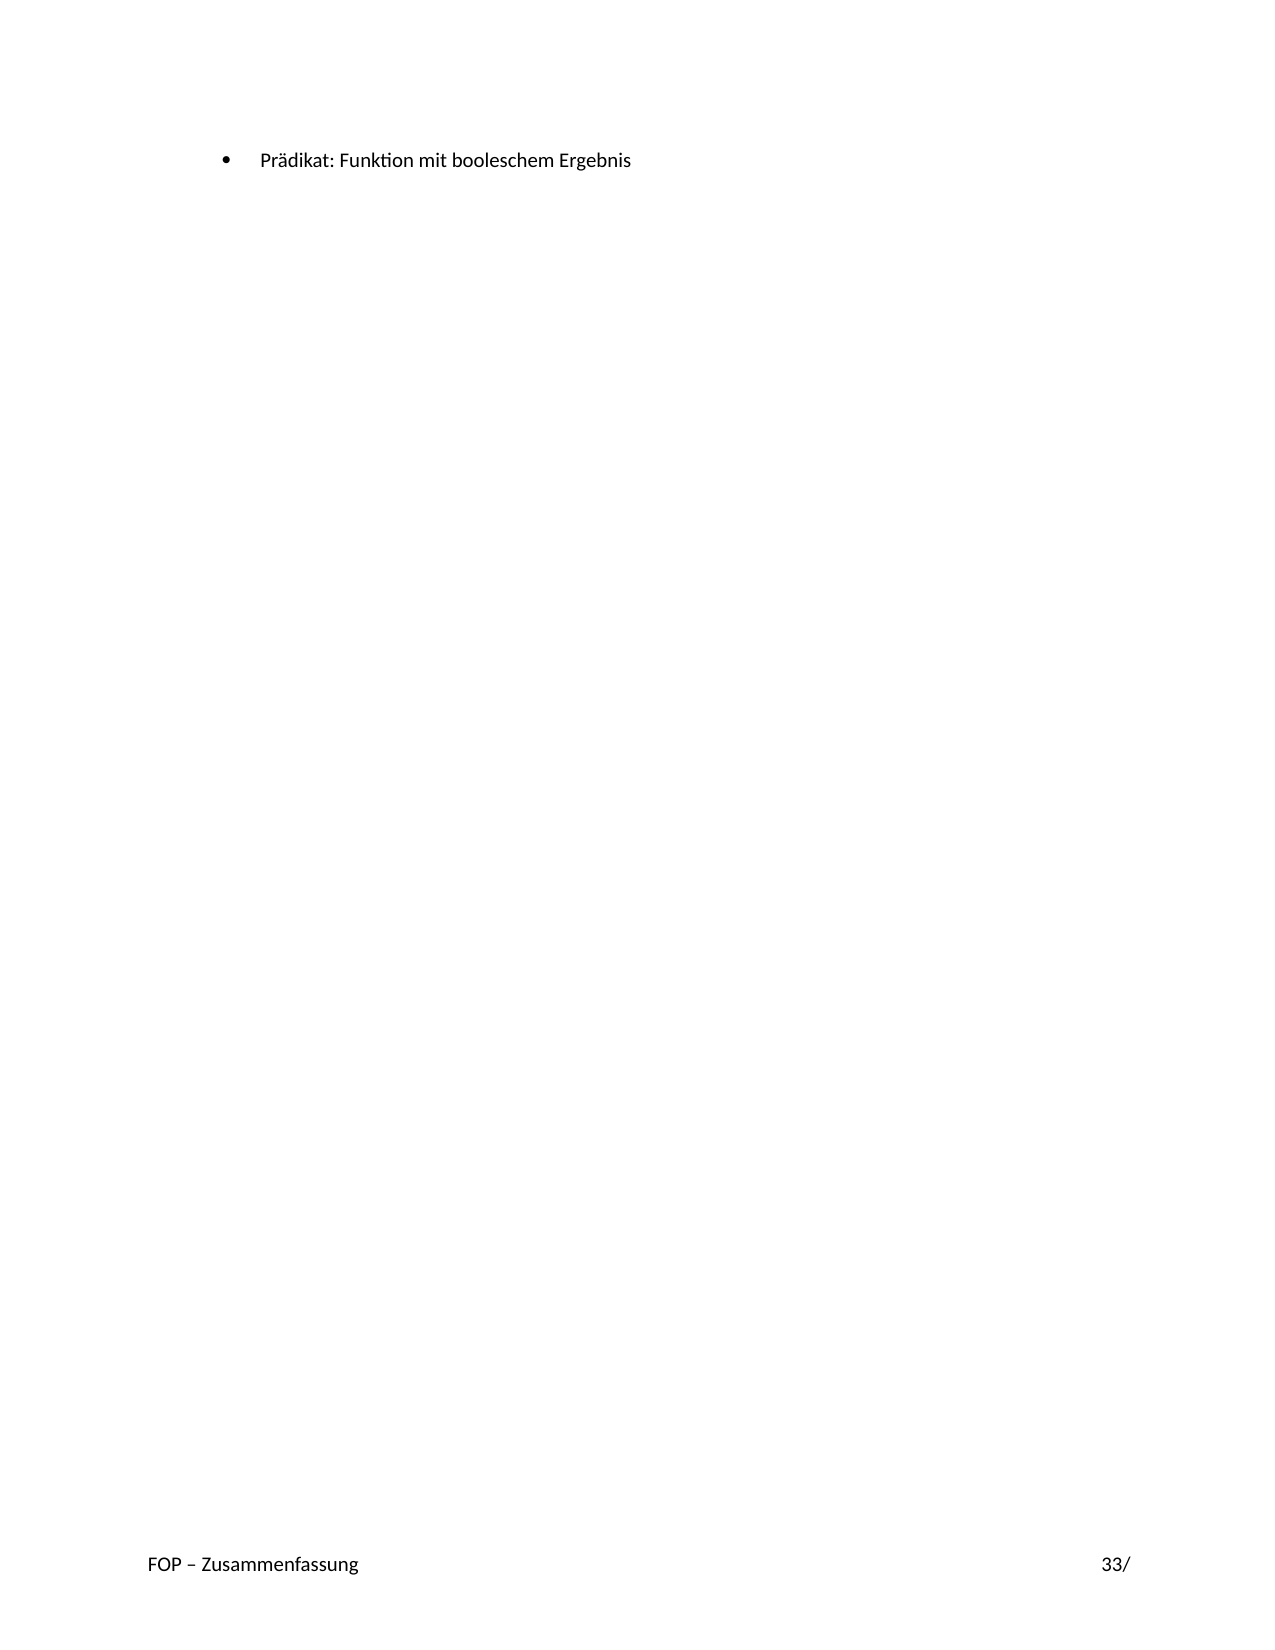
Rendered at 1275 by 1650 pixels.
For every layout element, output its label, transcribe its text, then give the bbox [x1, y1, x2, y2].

list Prädikat: Funktion mit booleschem Ergebnis [223, 148, 1127, 173]
